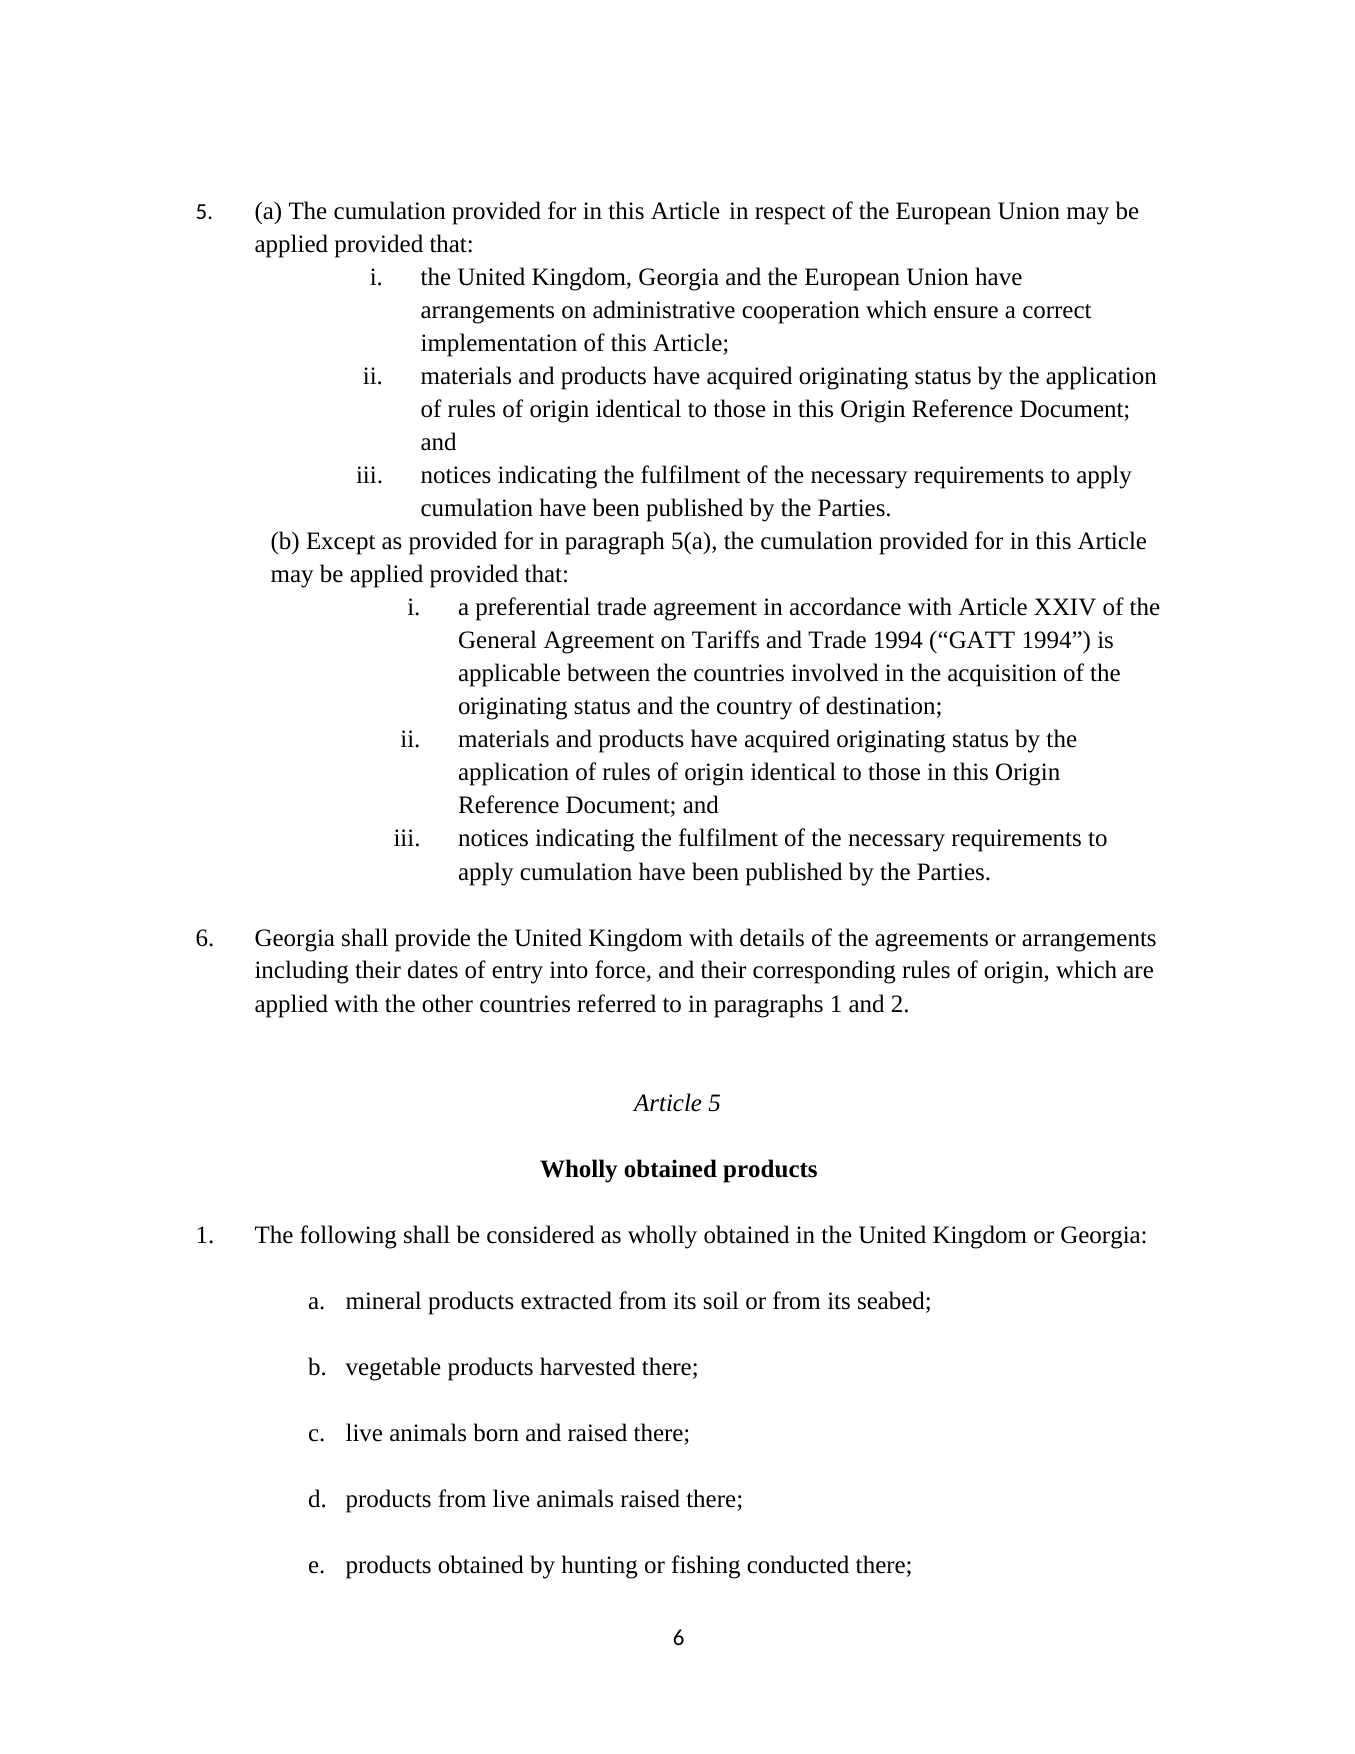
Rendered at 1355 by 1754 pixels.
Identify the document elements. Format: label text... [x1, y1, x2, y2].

list The following shall be considered as wholly obtained in the United Kingdom or Georgia: [195, 1220, 1162, 1248]
list Georgia shall provide the United Kingdom with details of the agreements or arrangements including their dates of entry into force, and their corresponding rules of origin, which are applied with the other countries referred to in paragraphs 1 and 2. [195, 923, 1162, 1017]
list vegetable products harvested there; [308, 1352, 1162, 1381]
list live animals born and raised there; [308, 1418, 1162, 1447]
list (a) The cumulation provided for in this Article in respect of the European Union may be applied provided that: [195, 196, 1162, 258]
text (b) Except as provided for in paragraph 5(a), the cumulation provided for in this Article may be applied provided that: [270, 526, 1162, 588]
list products from live animals raised there; [308, 1484, 1162, 1513]
list a preferential trade agreement in accordance with Article XXIV of the General Agreement on Tariffs and Trade 1994 (“GATT 1994”) is applicable between the countries involved in the acquisition of the originating status and the country of destination; [420, 592, 1162, 720]
text Wholly obtained products [195, 1154, 1162, 1182]
list materials and products have acquired originating status by the application of rules of origin identical to those in this Origin Reference Document; and [383, 361, 1162, 456]
list mineral products extracted from its soil or from its seabed; [308, 1286, 1162, 1314]
text Article 5 [195, 1088, 1162, 1116]
list notices indicating the fulfilment of the necessary requirements to apply cumulation have been published by the Parties. [383, 460, 1162, 522]
list products obtained by hunting or fishing conducted there; [308, 1550, 1162, 1579]
list the United Kingdom, Georgia and the European Union have arrangements on administrative cooperation which ensure a correct implementation of this Article; [383, 262, 1162, 357]
list materials and products have acquired originating status by the application of rules of origin identical to those in this Origin Reference Document; and [420, 724, 1162, 819]
list notices indicating the fulfilment of the necessary requirements to apply cumulation have been published by the Parties. [420, 823, 1162, 885]
